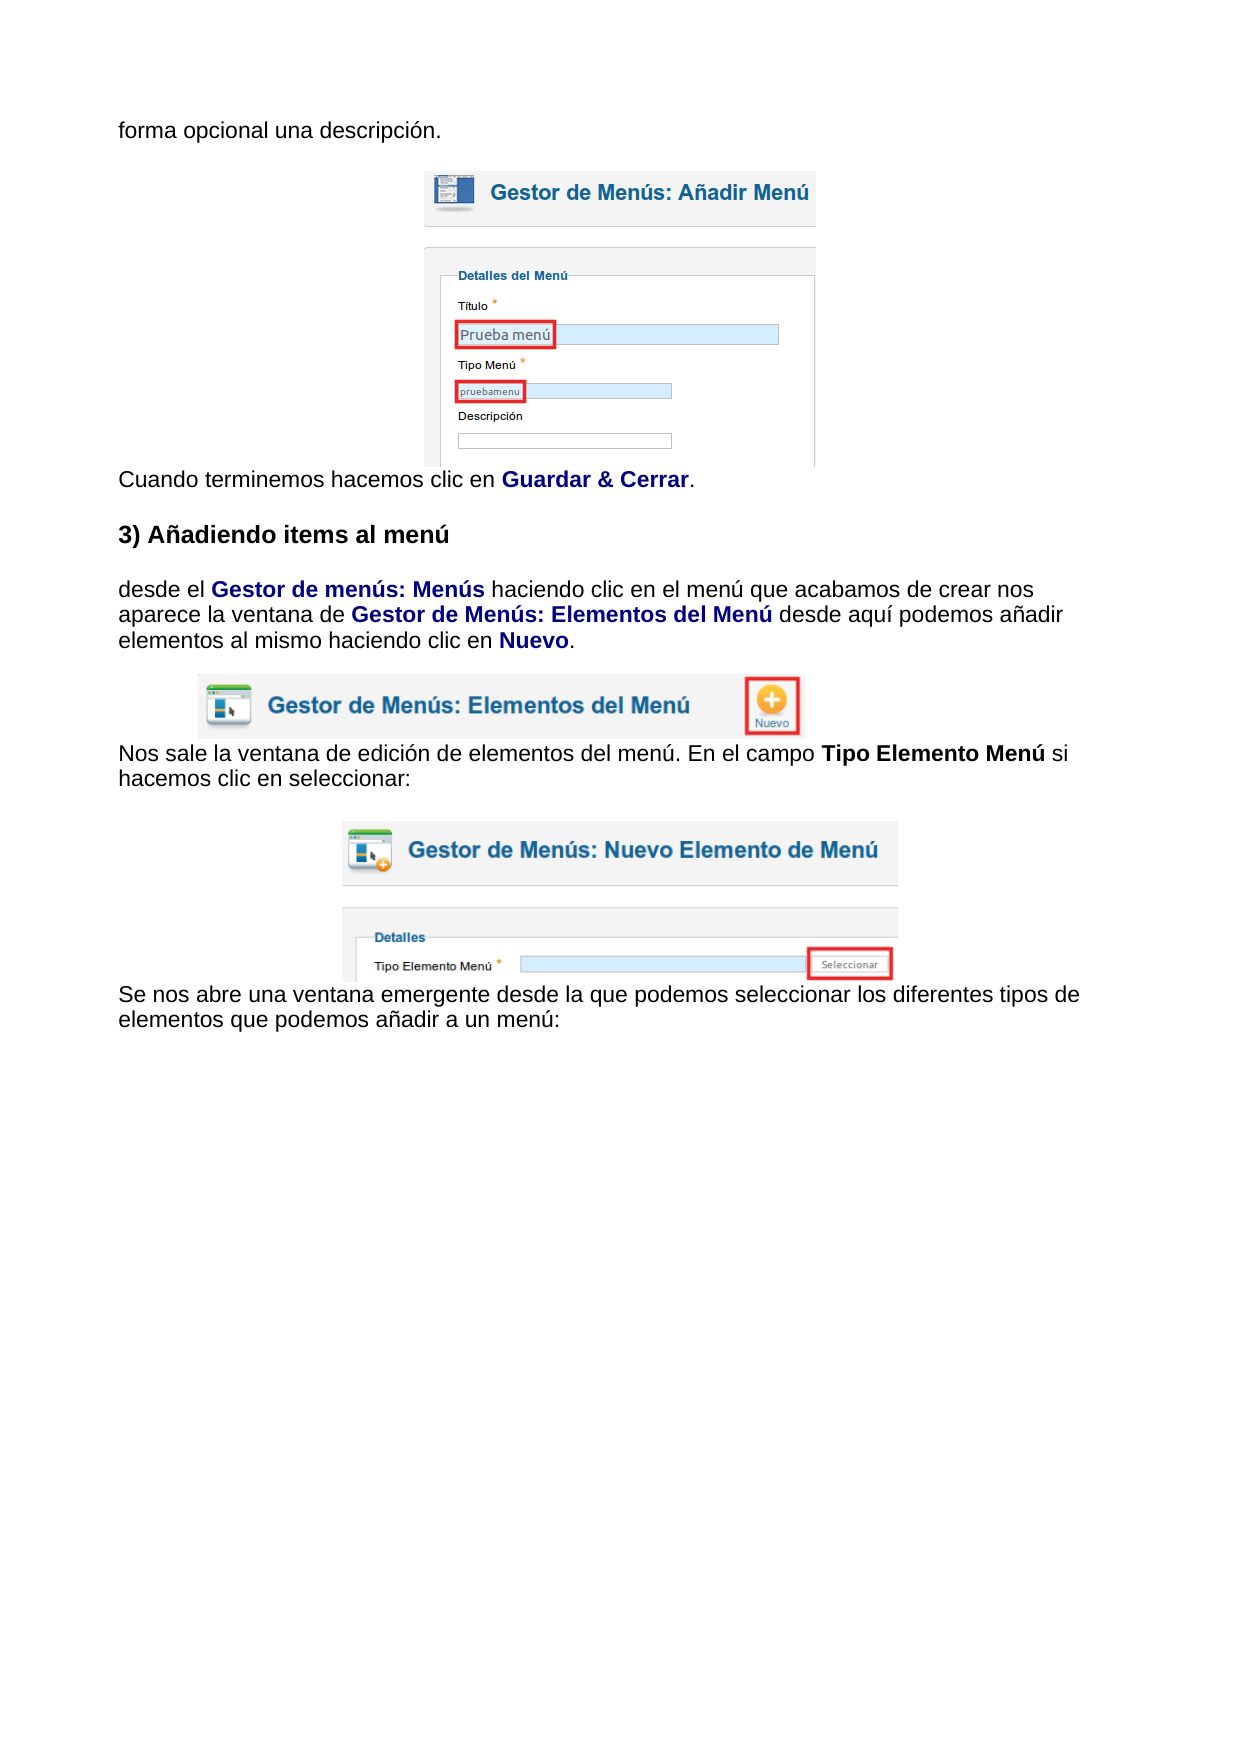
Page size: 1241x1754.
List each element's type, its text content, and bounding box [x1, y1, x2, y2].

text Se nos abre una ventana emergente desde la que podemos seleccionar los diferentes tipos de elementos que podemos añadir a un menú: [118, 821, 1122, 1032]
picture [197, 674, 806, 739]
text Nos sale la ventana de edición de elementos del menú. En el campo Tipo Elemento Menú si hacemos clic en seleccionar: [118, 740, 1122, 791]
text 3) Añadiendo items al menú [118, 521, 1122, 548]
picture [424, 171, 817, 467]
text desde el Gestor de menús: Menús haciendo clic en el menú que acabamos de crear nos aparece la ventana de Gestor de Menús: Elementos del Menú desde aquí podemos añadir elementos al mismo haciendo clic en Nuevo. [118, 576, 1122, 653]
picture [342, 821, 899, 982]
text Cuando terminemos hacemos clic en Guardar & Cerrar. [118, 172, 1122, 493]
text forma opcional una descripción. [118, 118, 1122, 144]
